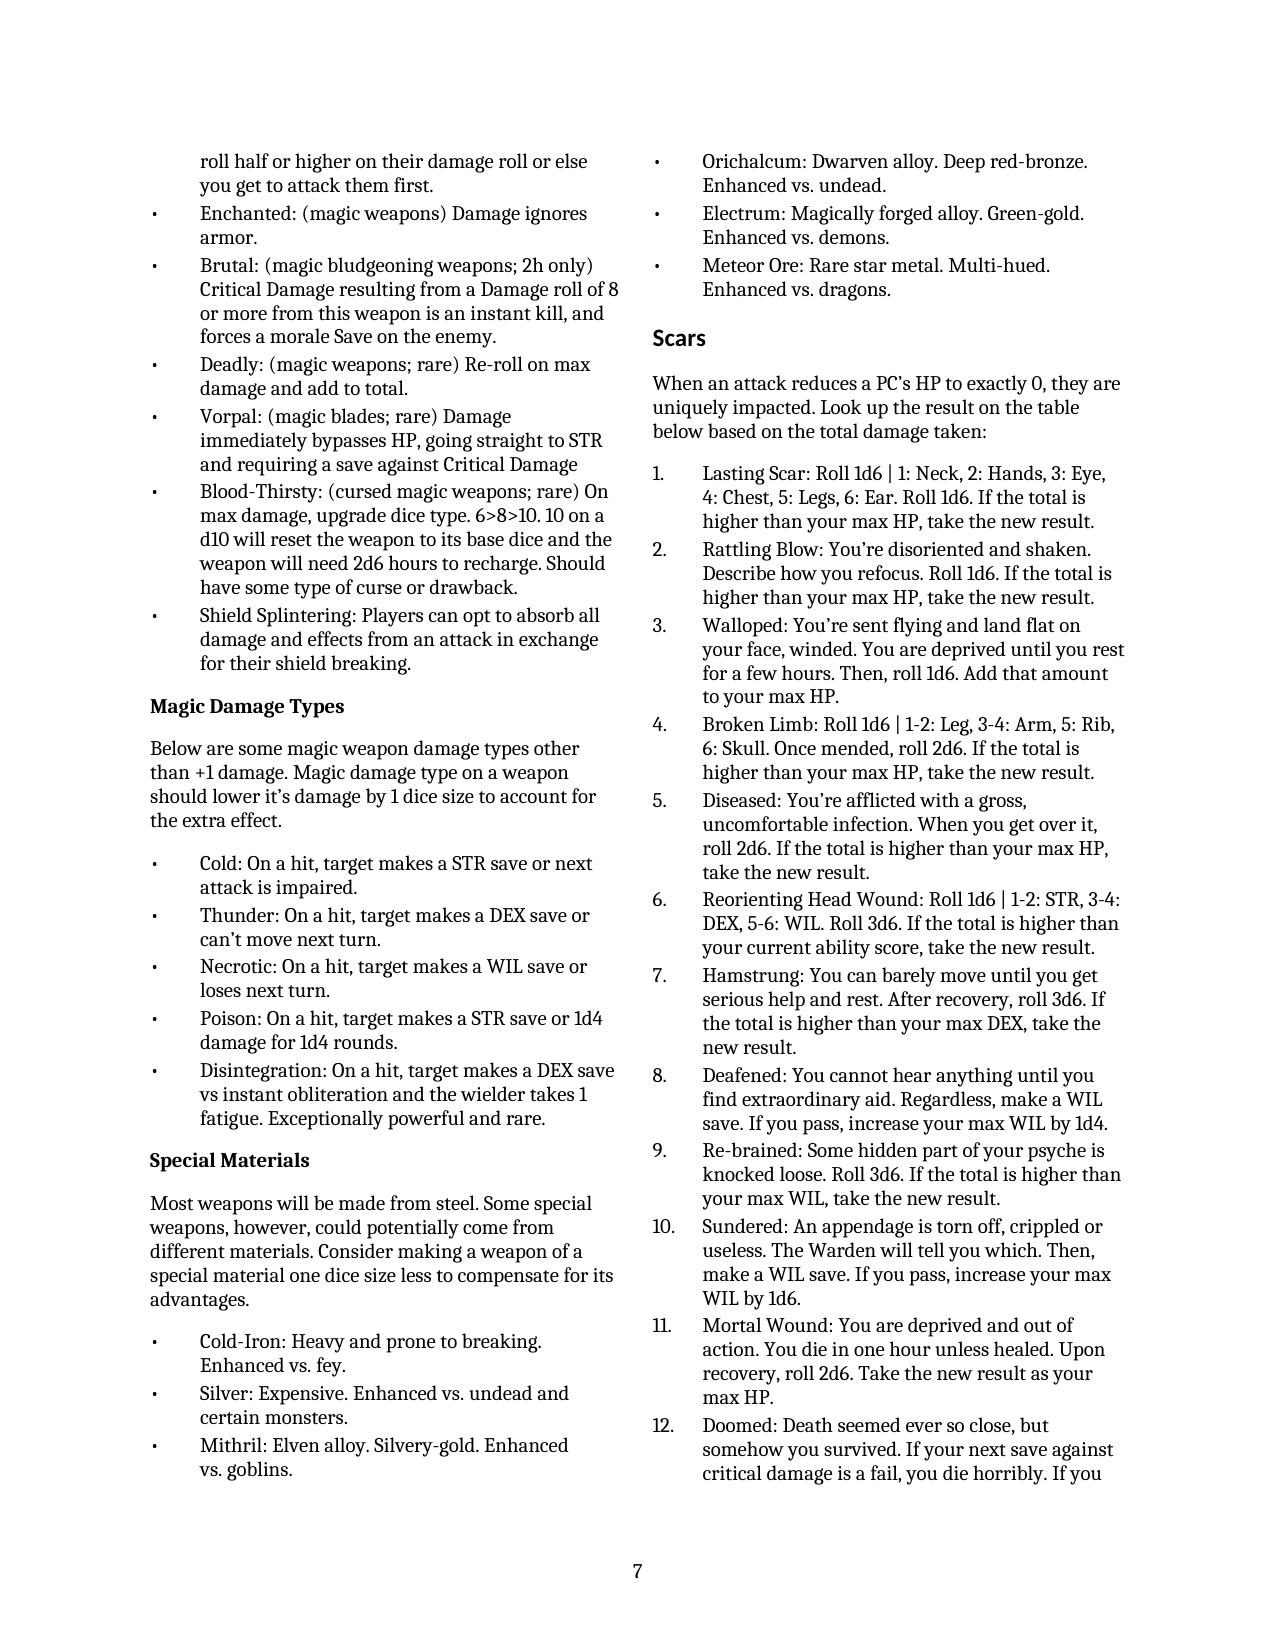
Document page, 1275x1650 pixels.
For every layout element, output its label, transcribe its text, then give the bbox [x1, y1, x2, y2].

list Cold-Iron: Heavy and prone to breaking. Enhanced vs. fey. [150, 1330, 622, 1378]
list Meteor Ore: Rare star metal. Multi-hued. Enhanced vs. dragons. [652, 253, 1125, 301]
text Below are some magic weapon damage types other than +1 damage. Magic damage type on a weapon should lower it’s damage by 1 dice size to account for the extra effect. [150, 737, 622, 833]
list Blood-Thirsty: (cursed magic weapons; rare) On max damage, upgrade dice type. 6>8>10. 10 on a d10 will reset the weapon to its base dice and the weapon will need 2d6 hours to recharge. Should have some type of curse or drawback. [150, 480, 622, 600]
text When an attack reduces a PC’s HP to exactly 0, they are uniquely impacted. Look up the result on the table below based on the total damage taken: [652, 371, 1125, 443]
list Electrum: Magically forged alloy. Green-gold. Enhanced vs. demons. [652, 202, 1125, 249]
list Silver: Expensive. Enhanced vs. undead and certain monsters. [150, 1382, 622, 1430]
list Diseased: You’re afflicted with a gross, uncomfortable infection. When you get over it, roll 2d6. If the total is higher than your max HP, take the new result. [652, 788, 1125, 884]
list Doomed: Death seemed ever so close, but somehow you survived. If your next save against critical damage is a fail, you die horribly. If you [652, 1414, 1125, 1486]
list Deadly: (magic weapons; rare) Re-roll on max damage and add to total. [150, 353, 622, 401]
list Vorpal: (magic blades; rare) Damage immediately bypasses HP, going straight to STR and requiring a save against Critical Damage [150, 404, 622, 476]
list Thunder: On a hit, target makes a DEX save or can’t move next turn. [150, 903, 622, 951]
list Enchanted: (magic weapons) Damage ignores armor. [150, 202, 622, 249]
text Special Materials [150, 1149, 622, 1173]
list Walloped: You’re sent flying and land flat on your face, winded. You are deprived until you rest for a few hours. Then, roll 1d6. Add that amount to your max HP. [652, 613, 1125, 709]
list Shield Splintering: Players can opt to absorb all damage and effects from an attack in exchange for their shield breaking. [150, 604, 622, 676]
text Most weapons will be made from steel. Some special weapons, however, could potentially come from different materials. Consider making a weapon of a special material one dice size less to compensate for its advantages. [150, 1192, 622, 1311]
list Mortal Wound: You are deprived and out of action. You die in one hour unless healed. Upon recovery, roll 2d6. Take the new result as your max HP. [652, 1314, 1125, 1410]
list Necrotic: On a hit, target makes a WIL save or loses next turn. [150, 955, 622, 1003]
list Deafened: You cannot hear anything until you find extraordinary aid. Regardless, make a WIL save. If you pass, increase your max WIL by 1d4. [652, 1063, 1125, 1135]
list Cold: On a hit, target makes a STR save or next attack is impaired. [150, 852, 622, 899]
list Broken Limb: Roll 1d6 | 1-2: Leg, 3-4: Arm, 5: Rib, 6: Skull. Once mended, roll 2d6. If the total is higher than your max HP, take the new result. [652, 713, 1125, 785]
subtitle Scars [652, 322, 1125, 353]
list Sundered: An appendage is torn off, crippled or useless. The Warden will tell you which. Then, make a WIL save. If you pass, increase your max WIL by 1d6. [652, 1214, 1125, 1310]
text Magic Damage Types [150, 694, 622, 718]
list Reorienting Head Wound: Roll 1d6 | 1-2: STR, 3-4: DEX, 5-6: WIL. Roll 3d6. If the total is higher than your current ability score, take the new result. [652, 888, 1125, 960]
list Mithril: Elven alloy. Silvery-gold. Enhanced vs. goblins. [150, 1433, 622, 1481]
list Re-brained: Some hidden part of your psyche is knocked loose. Roll 3d6. If the total is higher than your max WIL, take the new result. [652, 1139, 1125, 1211]
list Orichalcum: Dwarven alloy. Deep red-bronze. Enhanced vs. undead. [652, 150, 1125, 198]
list Poison: On a hit, target makes a STR save or 1d4 damage for 1d4 rounds. [150, 1007, 622, 1054]
list Disintegration: On a hit, target makes a DEX save vs instant obliteration and the wielder takes 1 fatigue. Exceptionally powerful and rare. [150, 1058, 622, 1130]
list Lasting Scar: Roll 1d6 | 1: Neck, 2: Hands, 3: Eye, 4: Chest, 5: Legs, 6: Ear. Roll 1d6. If the total is higher than your max HP, take the new result. [652, 462, 1125, 534]
list roll half or higher on their damage roll or else you get to attack them first. [150, 150, 622, 198]
list Hamstrung: You can barely move until you get serious help and rest. After recovery, roll 3d6. If the total is higher than your max DEX, take the new result. [652, 964, 1125, 1059]
list Rattling Blow: You’re disoriented and shaken. Describe how you refocus. Roll 1d6. If the total is higher than your max HP, take the new result. [652, 538, 1125, 609]
list Brutal: (magic bludgeoning weapons; 2h only) Critical Damage resulting from a Damage roll of 8 or more from this weapon is an instant kill, and forces a morale Save on the enemy. [150, 253, 622, 349]
